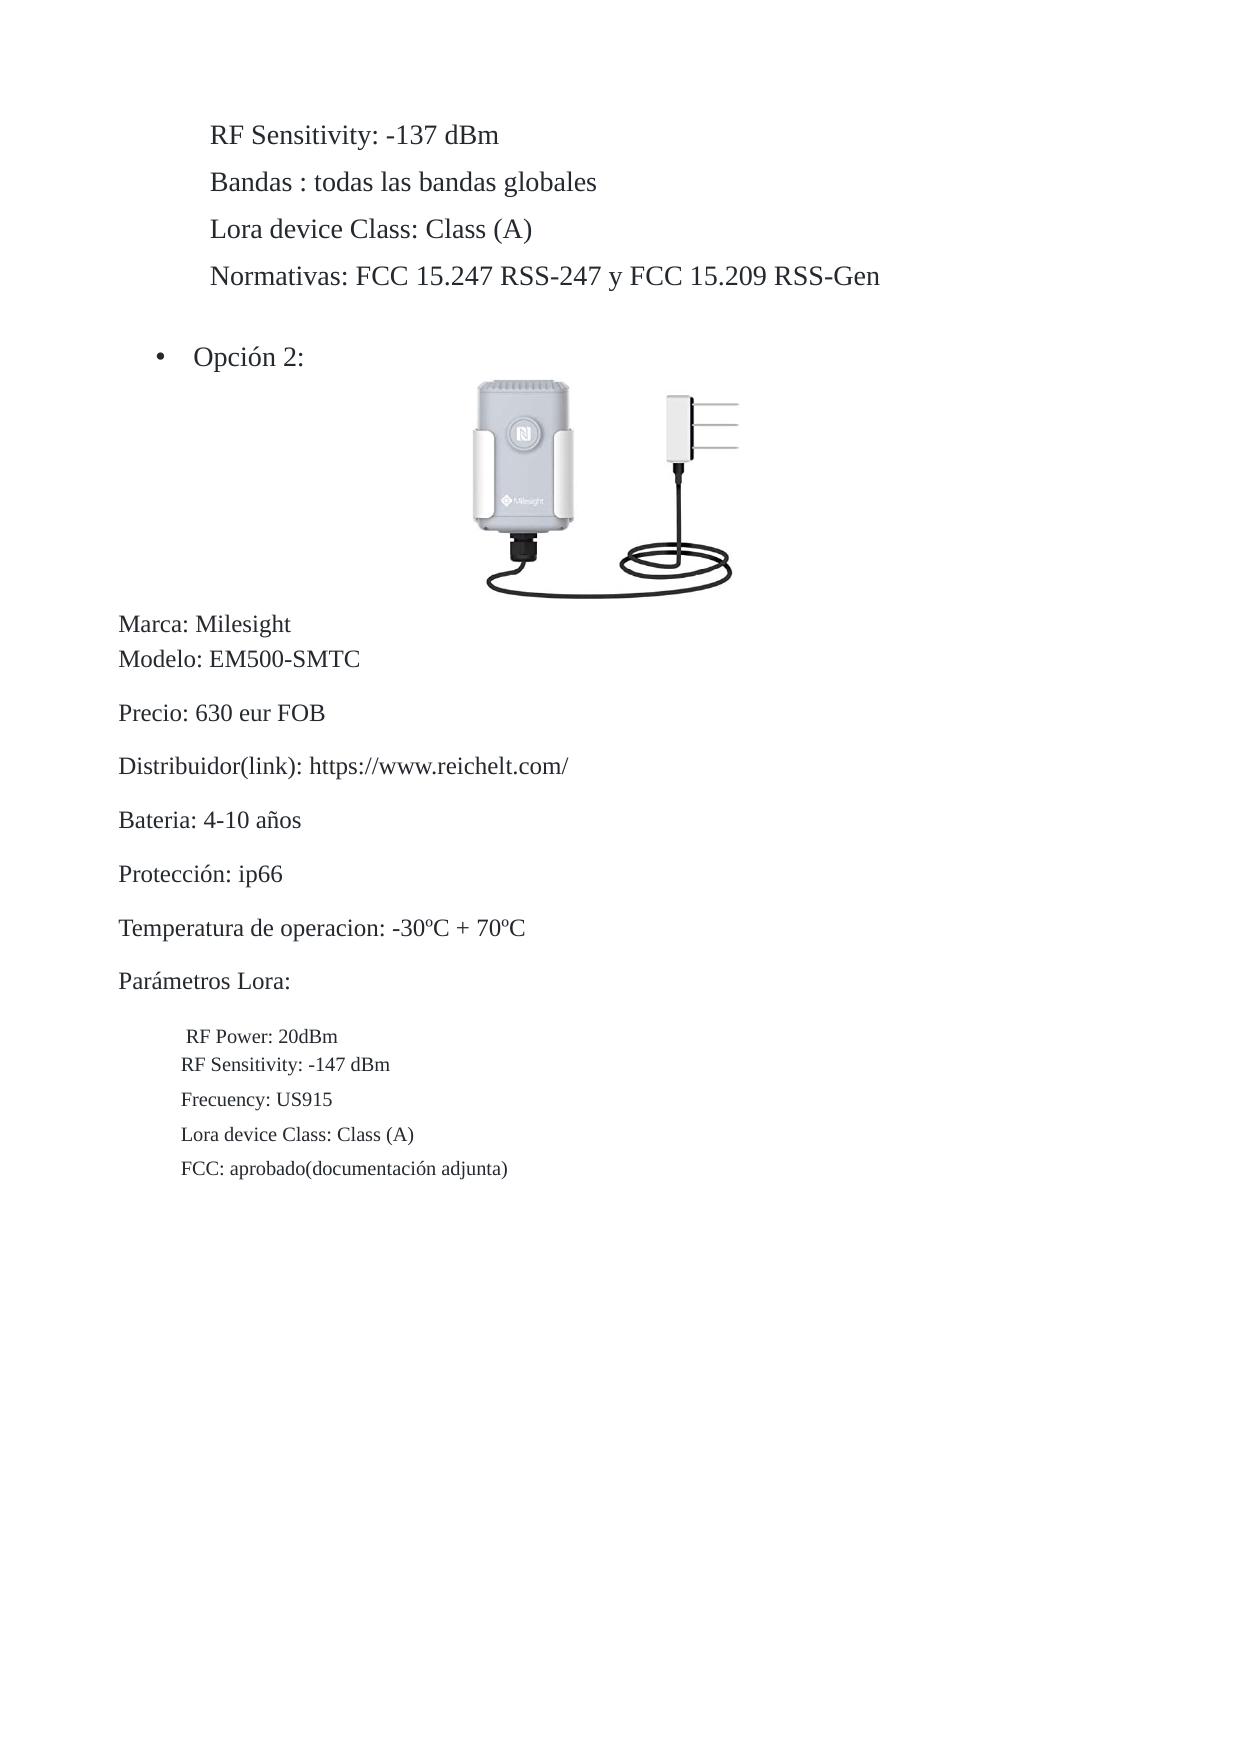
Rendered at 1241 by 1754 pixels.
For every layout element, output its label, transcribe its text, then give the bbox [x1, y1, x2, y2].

text Lora device Class: Class (A) [118, 212, 1122, 244]
text RF Sensitivity: -137 dBm [118, 118, 1122, 151]
list Opción 2: [156, 340, 1122, 372]
text Lora device Class: Class (A) [118, 1122, 1122, 1146]
text Precio: 630 eur FOB [118, 698, 1122, 726]
text Marca: Milesight [118, 609, 1122, 638]
picture [471, 378, 740, 600]
text Protección: ip66 [118, 859, 1122, 888]
text RF Power: 20dBm [118, 1020, 1122, 1052]
text Modelo: EM500-SMTC [118, 644, 1122, 673]
text Parámetros Lora: [118, 966, 1122, 995]
text Normativas: FCC 15.247 RSS-247 y FCC 15.209 RSS-Gen [118, 259, 1122, 291]
text FCC: aprobado(documentación adjunta) [118, 1156, 1122, 1180]
text Bateria: 4-10 años [118, 805, 1122, 834]
text Temperatura de operacion: -30ºC + 70ºC [118, 913, 1122, 941]
text Frecuency: US915 [118, 1087, 1122, 1111]
text Bandas : todas las bandas globales [118, 165, 1122, 197]
text RF Sensitivity: -147 dBm [118, 1052, 1122, 1076]
text Distribuidor(link): https://www.reichelt.com/ [118, 751, 1122, 780]
